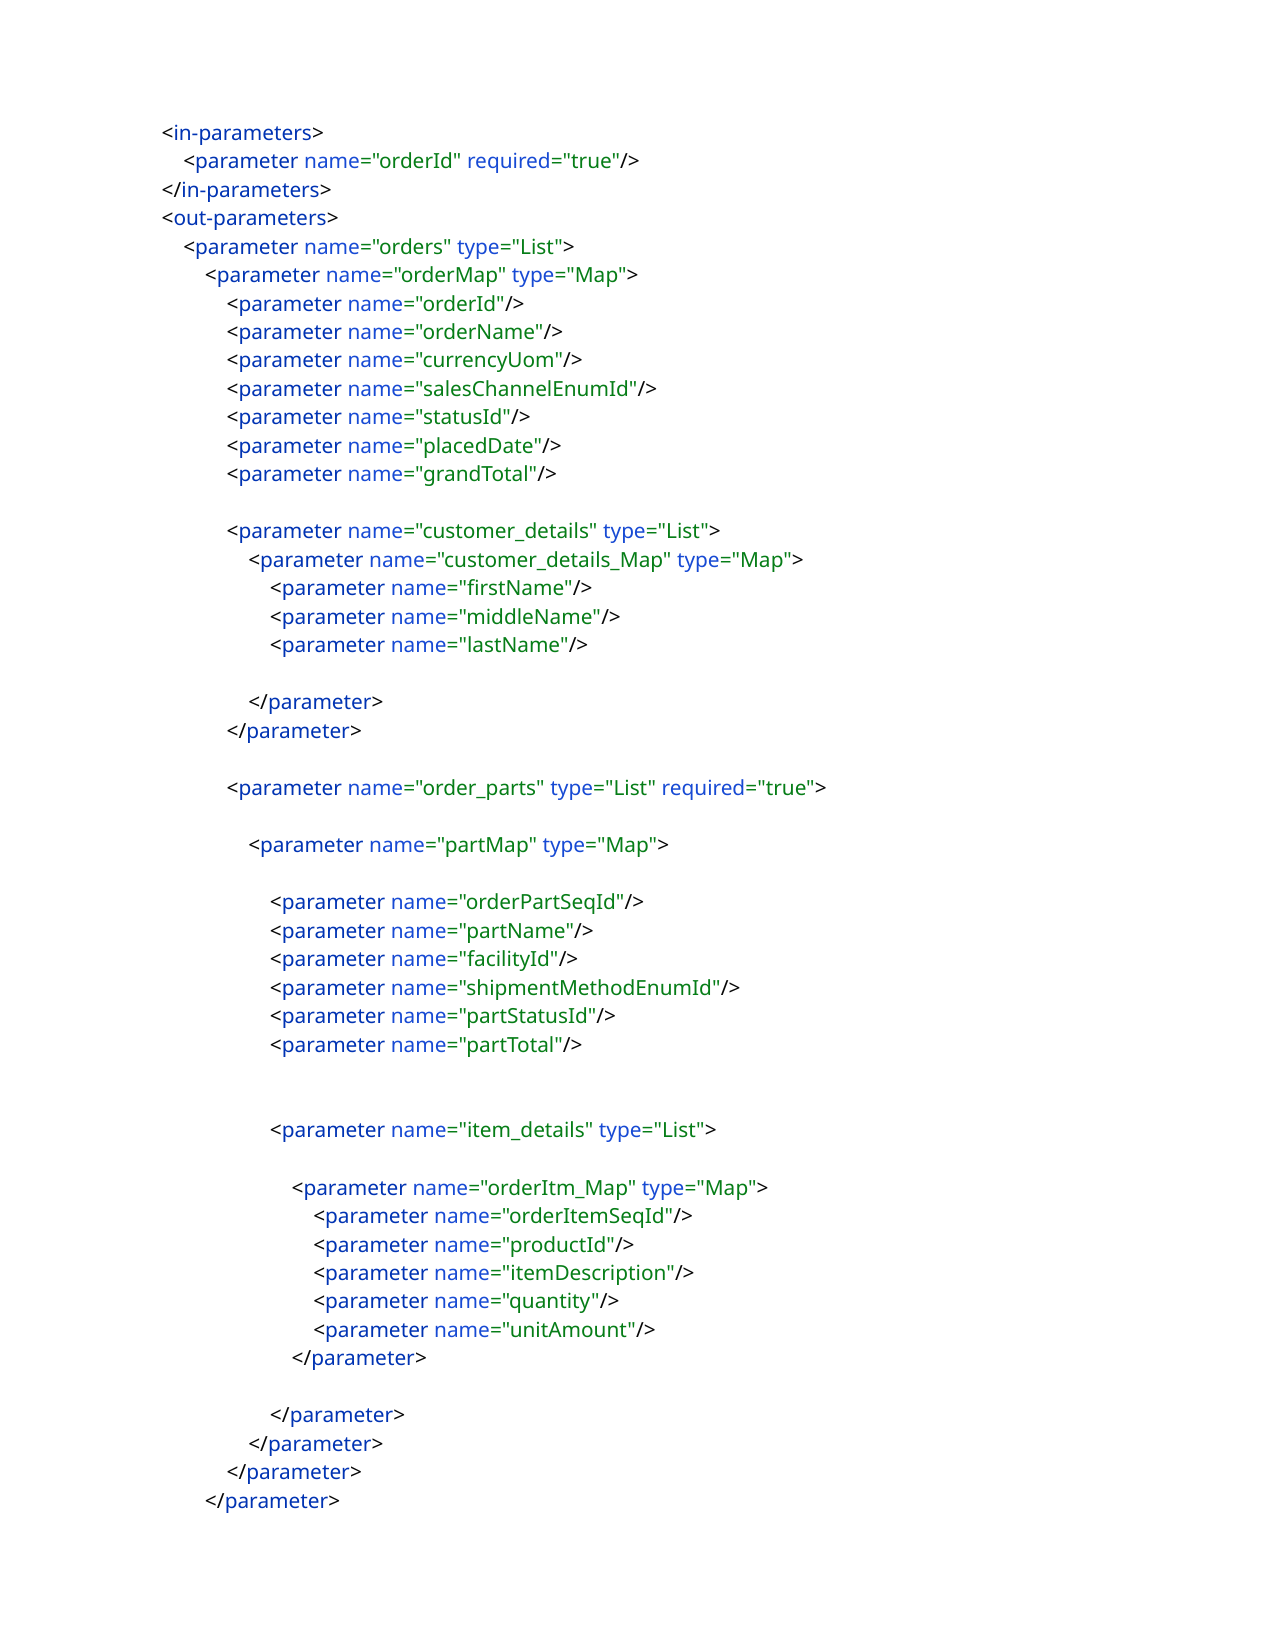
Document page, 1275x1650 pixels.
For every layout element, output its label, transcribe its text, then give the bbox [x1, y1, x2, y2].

text <in-parameters> <parameter name="orderId" required="true"/> </in-parameters> <out-parameters> <parameter name="orders" type="List"> <parameter name="orderMap" type="Map"> <parameter name="orderId"/> <parameter name="orderName"/> <parameter name="currencyUom"/> <parameter name="salesChannelEnumId"/> <parameter name="statusId"/> <parameter name="placedDate"/> <parameter name="grandTotal"/> <parameter name="customer_details" type="List"> <parameter name="customer_details_Map" type="Map"> <parameter name="firstName"/> <parameter name="middleName"/> <parameter name="lastName"/> </parameter> </parameter> <parameter name="order_parts" type="List" required="true"> <parameter name="partMap" type="Map"> <parameter name="orderPartSeqId"/> <parameter name="partName"/> <parameter name="facilityId"/> <parameter name="shipmentMethodEnumId"/> <parameter name="partStatusId"/> <parameter name="partTotal"/> <parameter name="item_details" type="List"> <parameter name="orderItm_Map" type="Map"> <parameter name="orderItemSeqId"/> <parameter name="productId"/> <parameter name="itemDescription"/> <parameter name="quantity"/> <parameter name="unitAmount"/> </parameter> </parameter> </parameter> </parameter> </parameter> [118, 118, 1157, 1514]
